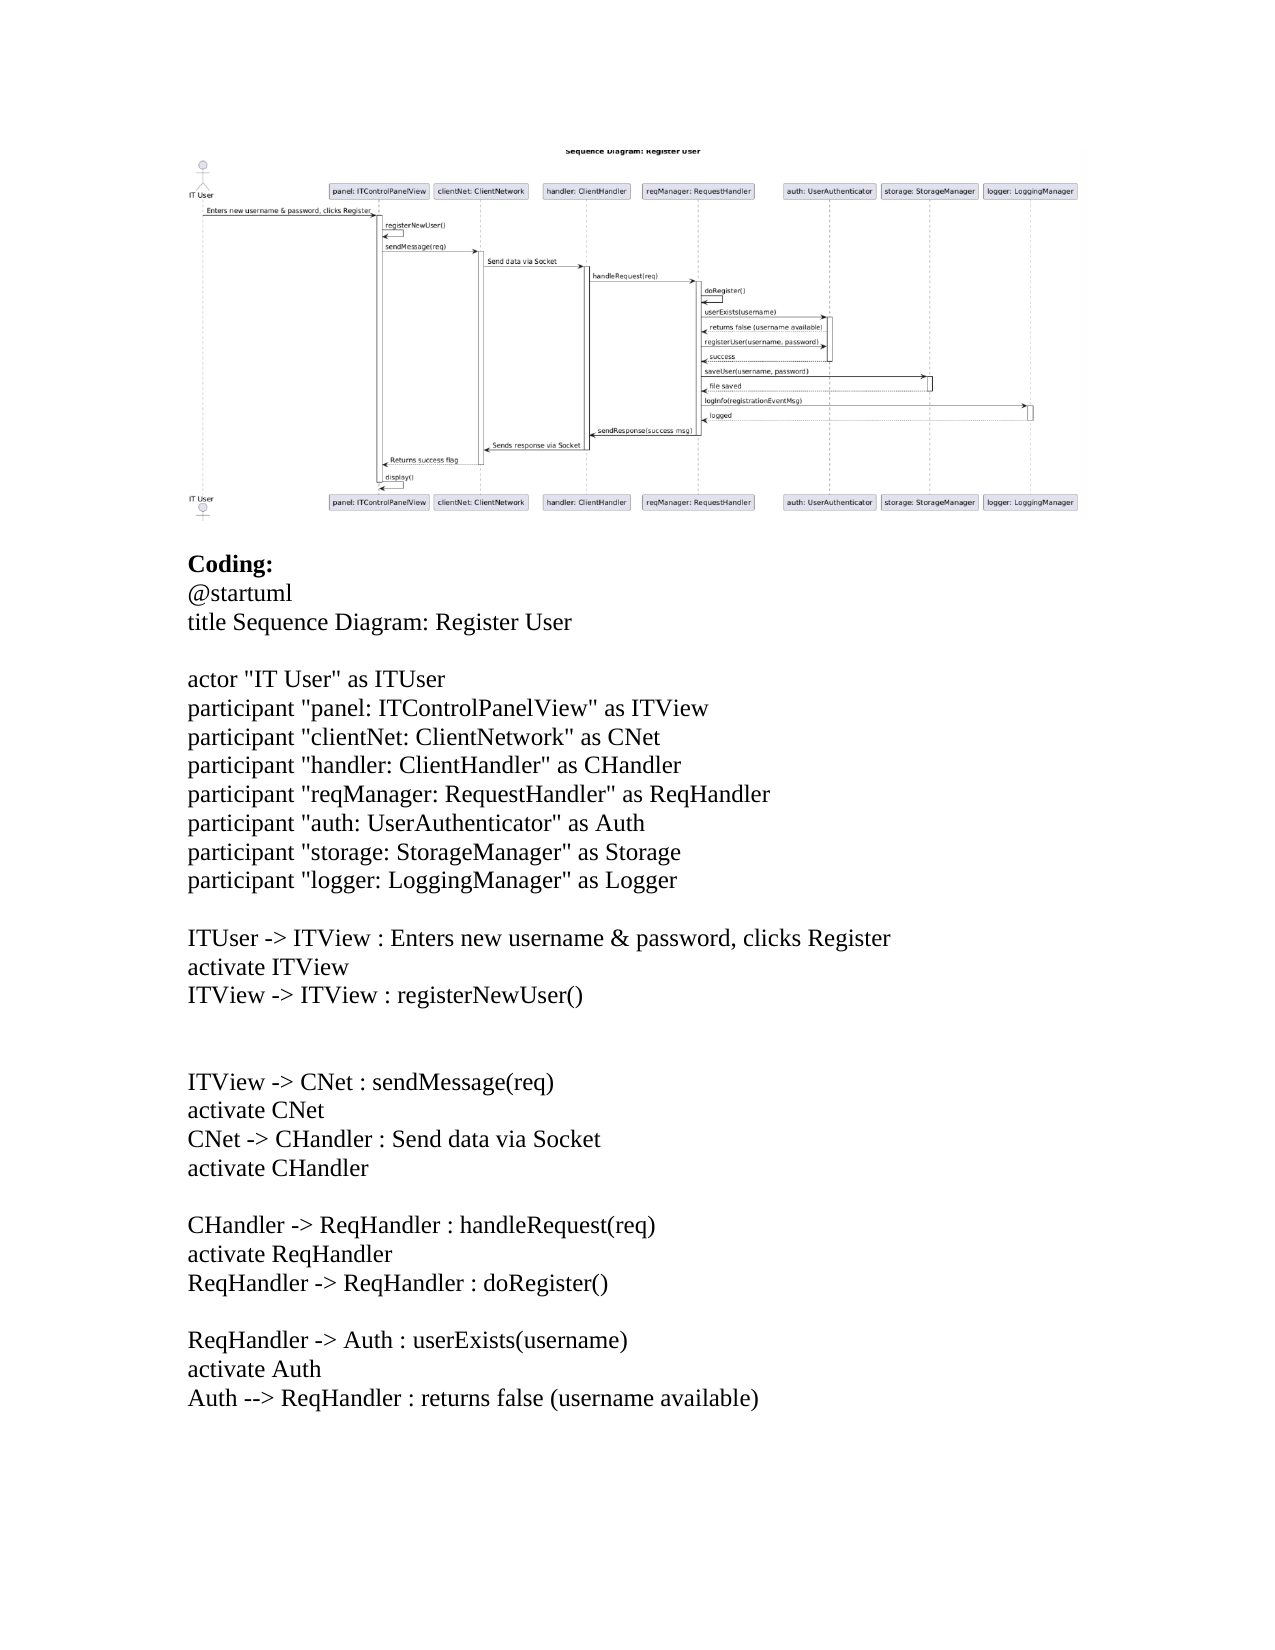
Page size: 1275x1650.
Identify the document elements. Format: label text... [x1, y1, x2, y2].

text ReqHandler -> ReqHandler : doRegister() [187, 1268, 1087, 1297]
picture [187, 150, 1088, 521]
text participant "clientNet: ClientNetwork" as CNet [187, 722, 1087, 750]
text Coding: [187, 549, 1087, 578]
text Auth --> ReqHandler : returns false (username available) [187, 1383, 1087, 1412]
text ITView -> CNet : sendMessage(req) [187, 1067, 1087, 1095]
text participant "logger: LoggingManager" as Logger [187, 865, 1087, 894]
text ITView -> ITView : registerNewUser() [187, 980, 1087, 1009]
text CHandler -> ReqHandler : handleRequest(req) [187, 1210, 1087, 1239]
text participant "auth: UserAuthenticator" as Auth [187, 808, 1087, 837]
text participant "panel: ITControlPanelView" as ITView [187, 693, 1087, 722]
text activate Auth [187, 1354, 1087, 1383]
text ReqHandler -> Auth : userExists(username) [187, 1325, 1087, 1354]
text participant "storage: StorageManager" as Storage [187, 837, 1087, 865]
text activate ITView [187, 952, 1087, 980]
text activate ReqHandler [187, 1239, 1087, 1268]
text participant "handler: ClientHandler" as CHandler [187, 750, 1087, 779]
text activate CNet [187, 1095, 1087, 1124]
text participant "reqManager: RequestHandler" as ReqHandler [187, 779, 1087, 808]
text title Sequence Diagram: Register User [187, 607, 1087, 635]
text activate CHandler [187, 1153, 1087, 1182]
text CNet -> CHandler : Send data via Socket [187, 1124, 1087, 1153]
text ITUser -> ITView : Enters new username & password, clicks Register [187, 923, 1087, 952]
text actor "IT User" as ITUser [187, 664, 1087, 693]
text @startuml [187, 578, 1087, 607]
